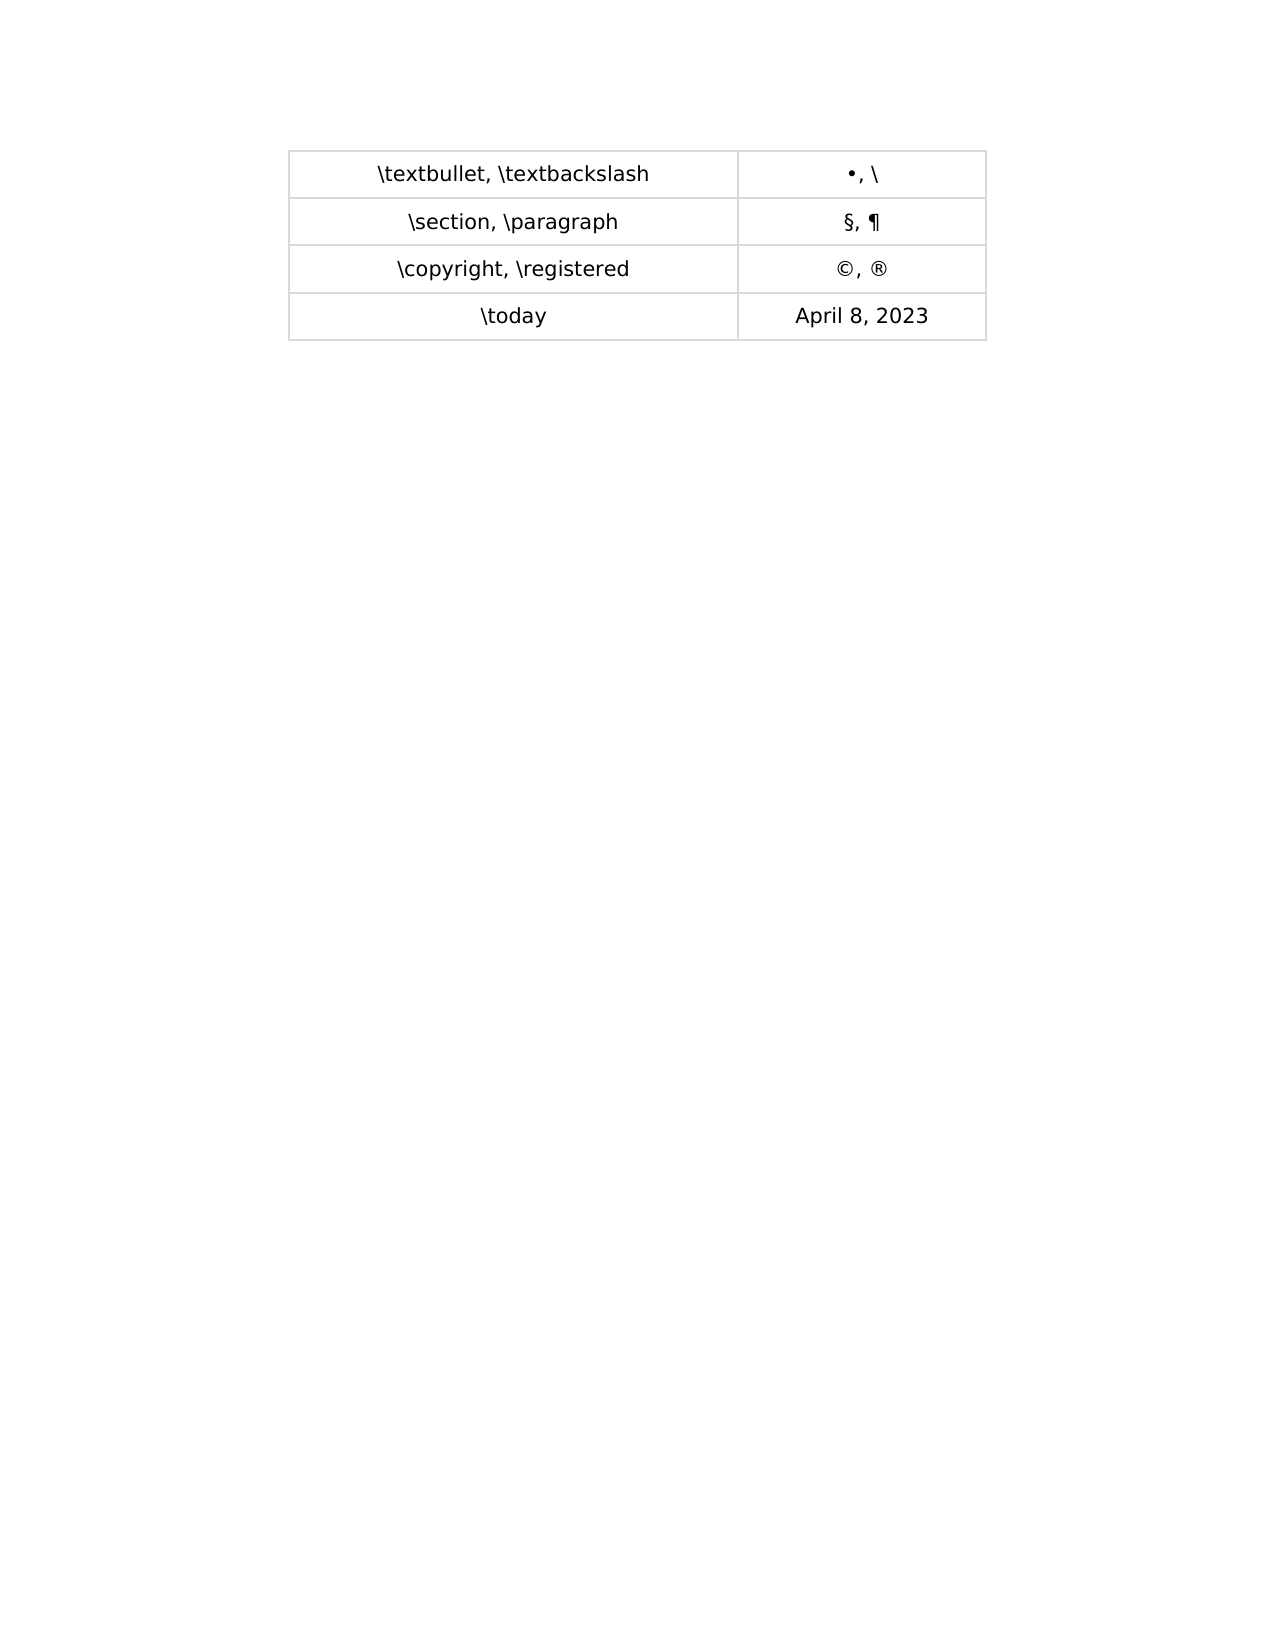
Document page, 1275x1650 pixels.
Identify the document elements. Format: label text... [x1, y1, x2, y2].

table_cell \copyright, \registered [290, 246, 737, 292]
table_cell \section, \paragraph [290, 199, 737, 244]
table_cell April 8, 2023 [739, 294, 985, 339]
table_cell \today [290, 294, 737, 339]
table_cell \textbullet, \textbackslash [290, 152, 737, 197]
table_cell ©, ® [739, 246, 985, 292]
table_cell •, \ [739, 152, 985, 197]
table_cell §, ¶ [739, 199, 985, 244]
